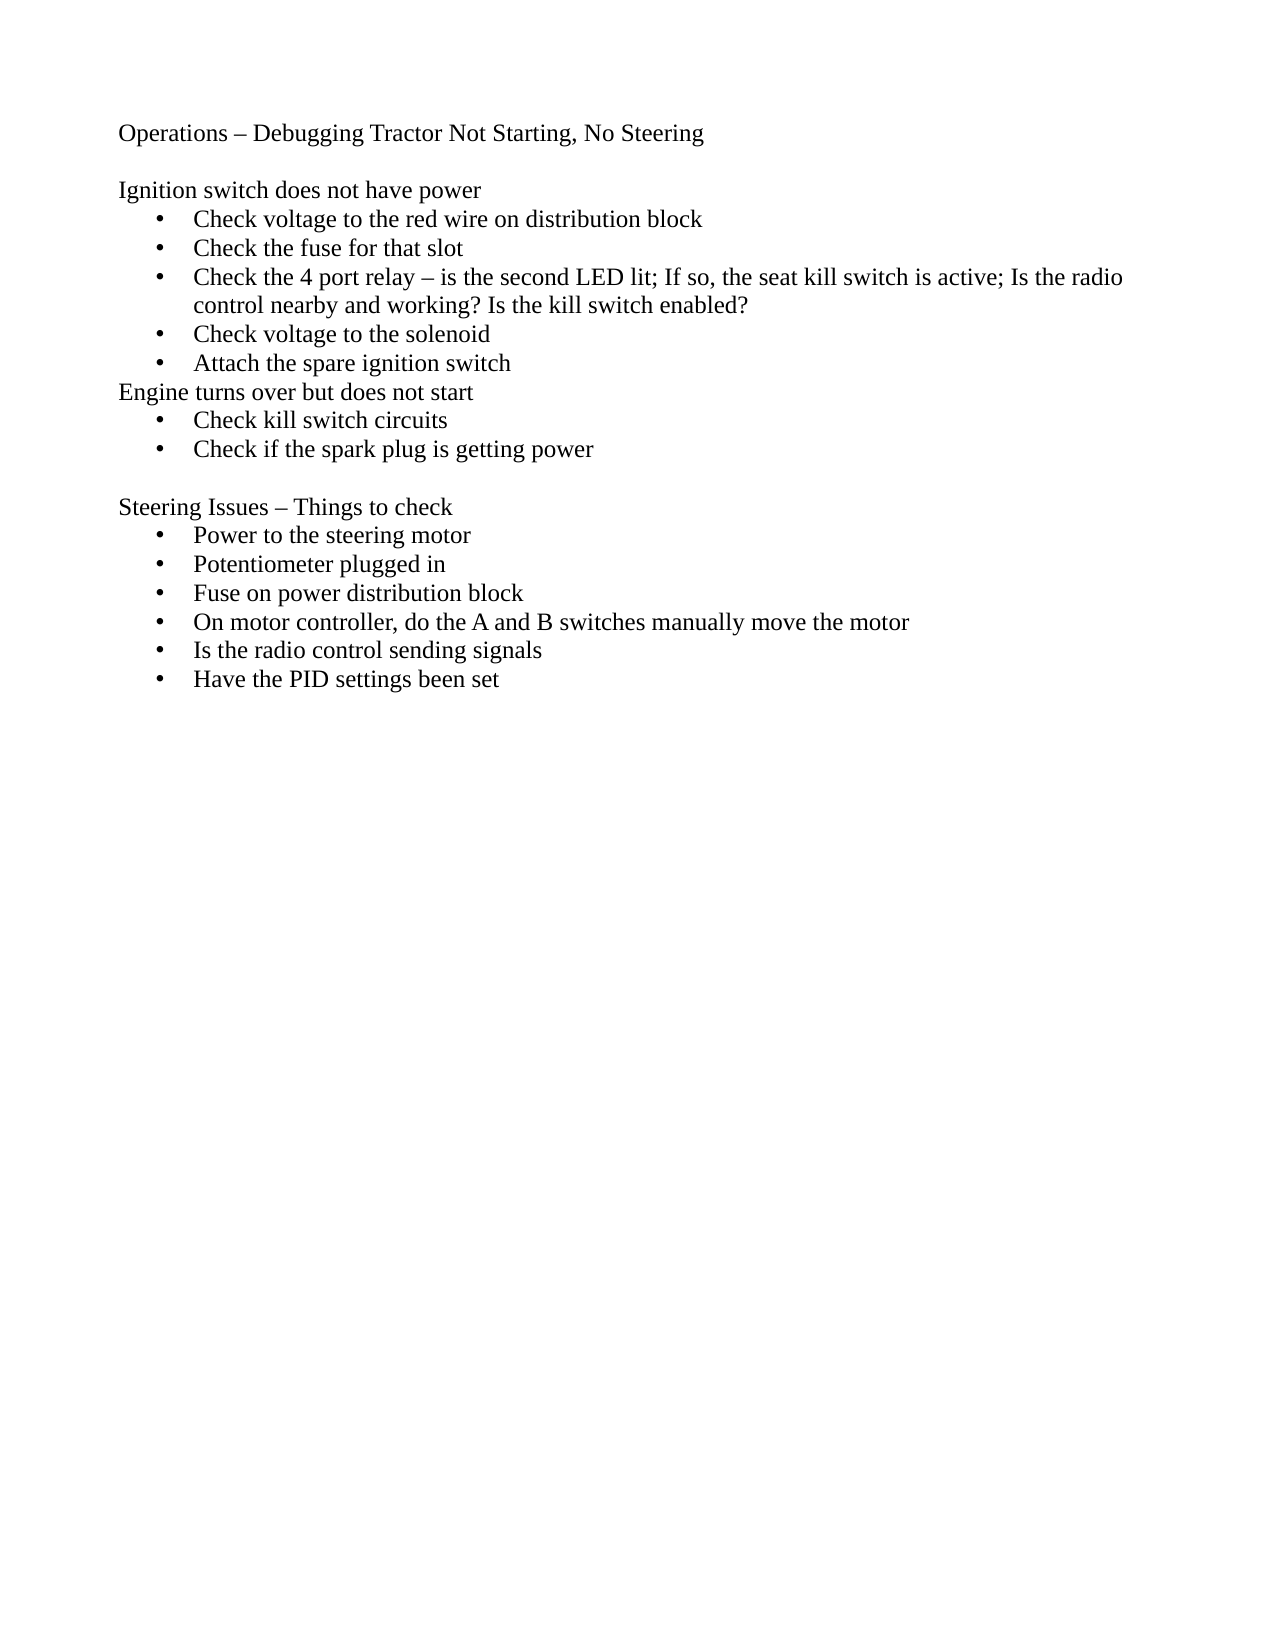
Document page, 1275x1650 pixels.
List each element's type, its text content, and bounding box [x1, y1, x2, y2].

list Check kill switch circuits [156, 406, 1157, 434]
list Have the PID settings been set [156, 664, 1157, 693]
list Attach the spare ignition switch [156, 348, 1157, 377]
list Check the fuse for that slot [156, 233, 1157, 262]
list On motor controller, do the A and B switches manually move the motor [156, 607, 1157, 636]
list Power to the steering motor [156, 521, 1157, 549]
list Fuse on power distribution block [156, 578, 1157, 607]
text Engine turns over but does not start [118, 377, 1157, 406]
list Check voltage to the red wire on distribution block [156, 204, 1157, 233]
text Operations – Debugging Tractor Not Starting, No Steering [118, 118, 1157, 147]
list Is the radio control sending signals [156, 636, 1157, 664]
list Check if the spark plug is getting power [156, 434, 1157, 463]
list Check voltage to the solenoid [156, 319, 1157, 348]
text Steering Issues – Things to check [118, 492, 1157, 521]
list Check the 4 port relay – is the second LED lit; If so, the seat kill switch is active; Is the radio control nearby and working? Is the kill switch enabled? [156, 262, 1157, 319]
text Ignition switch does not have power [118, 176, 1157, 204]
list Potentiometer plugged in [156, 549, 1157, 578]
